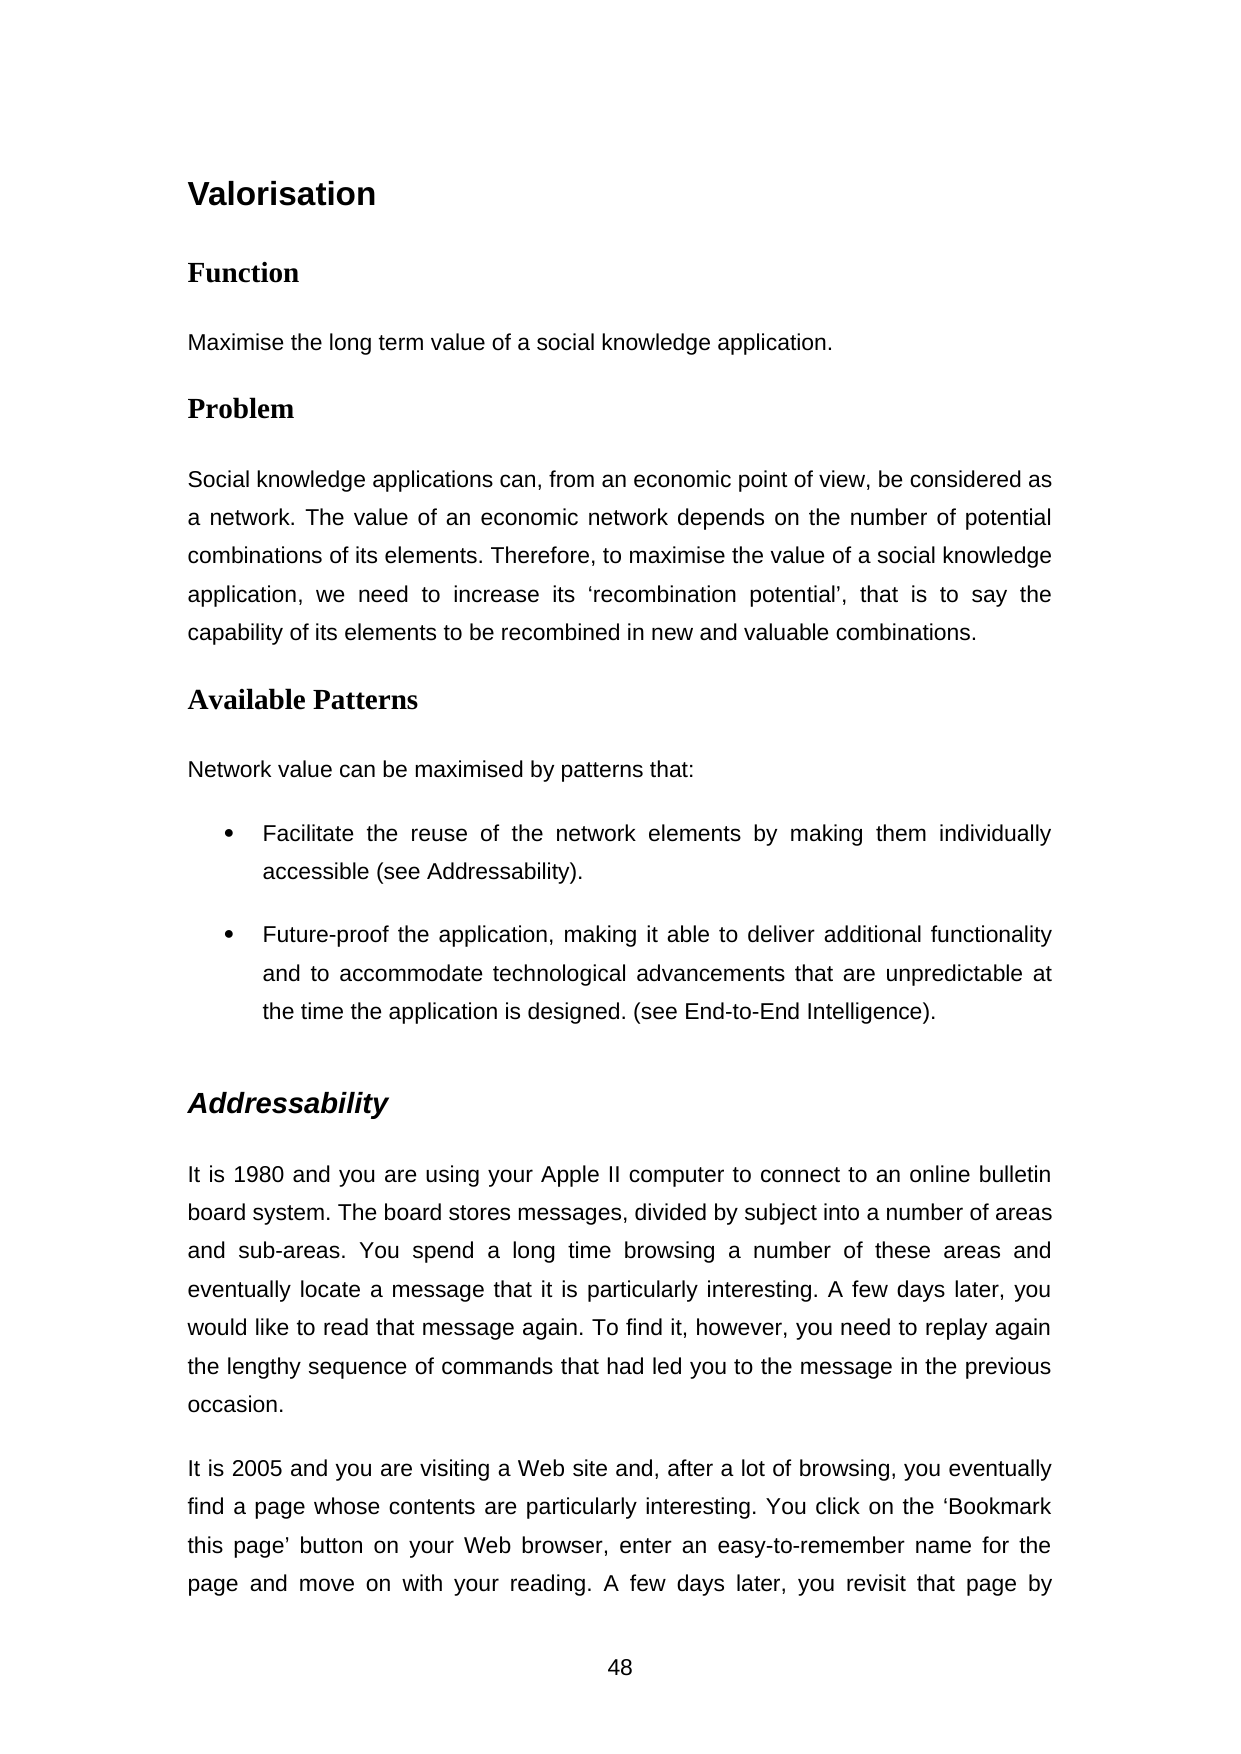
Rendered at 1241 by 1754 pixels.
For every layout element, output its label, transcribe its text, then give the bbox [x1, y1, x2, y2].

subtitle Available Patterns [187, 683, 1053, 716]
text It is 2005 and you are visiting a Web site and, after a lot of browsing, you eventually find a page whose contents are particularly interesting. You click on the ‘Bookmark this page’ button on your Web browser, enter an easy-to-remember name for the page and move on with your reading. A few days later, you revisit that page by [187, 1455, 1053, 1596]
text It is 1980 and you are using your Apple II computer to connect to an online bulletin board system. The board stores messages, divided by subject into a number of areas and sub-areas. You spend a long time browsing a number of these areas and eventually locate a message that it is particularly interesting. A few days later, you would like to read that message again. To find it, however, you need to replay again the lengthy sequence of commands that had led you to the message in the previous occasion. [187, 1161, 1053, 1418]
subtitle Function [187, 256, 1053, 288]
subtitle Problem [187, 393, 1053, 425]
text Maximise the long term value of a social knowledge application. [187, 329, 1053, 355]
list Facilitate the reuse of the network elements by making them individually accessible (see Addressability). [225, 820, 1053, 884]
subtitle Addressability [187, 1087, 1053, 1120]
text Social knowledge applications can, from an economic point of view, be considered as a network. The value of an economic network depends on the number of potential combinations of its elements. Therefore, to maximise the value of a social knowledge application, we need to increase its ‘recombination potential’, that is to say the capability of its elements to be recombined in new and valuable combinations. [187, 466, 1053, 646]
text Network value can be maximised by patterns that: [187, 757, 1053, 782]
subtitle Valorisation [187, 175, 1053, 212]
list Future-proof the application, making it able to deliver additional functionality and to accommodate technological advancements that are unpredictable at the time the application is designed. (see End-to-End Intelligence). [225, 922, 1053, 1025]
